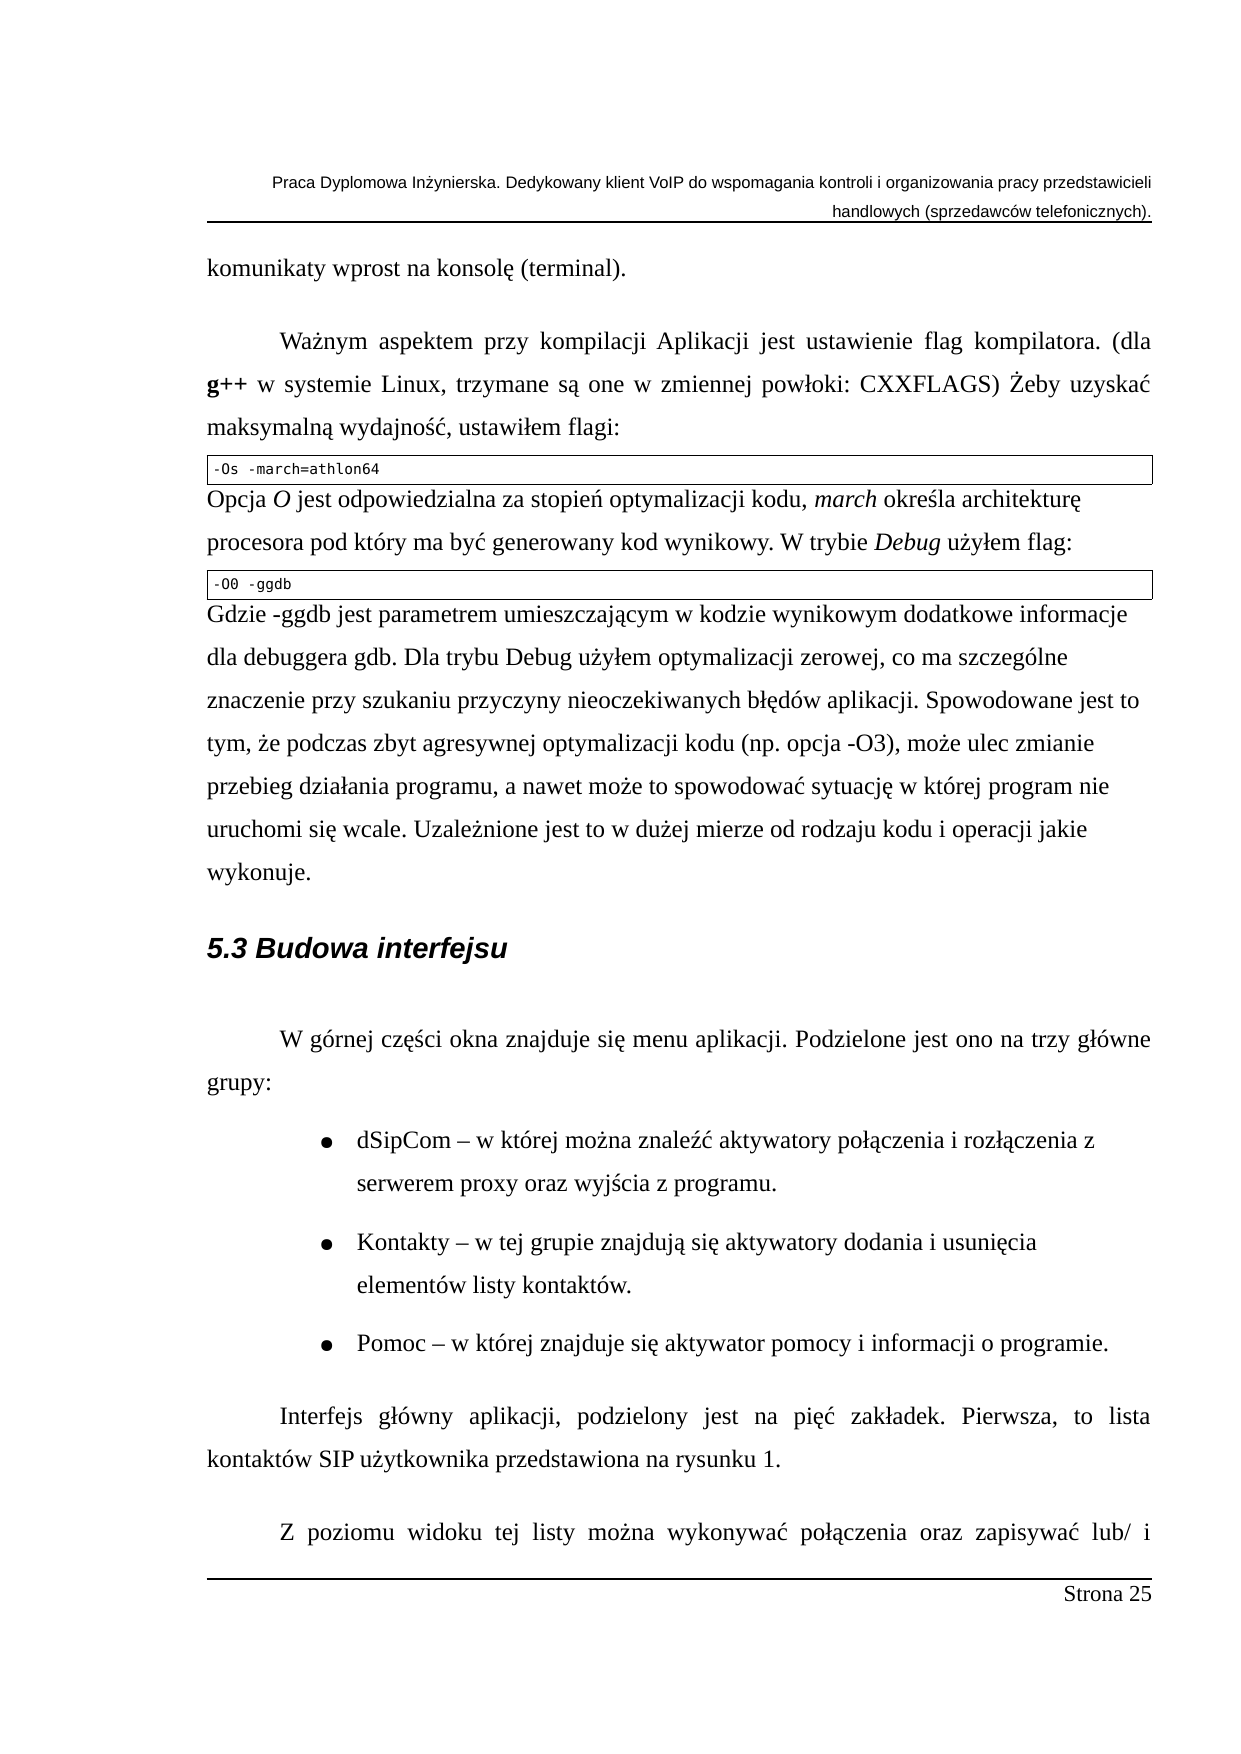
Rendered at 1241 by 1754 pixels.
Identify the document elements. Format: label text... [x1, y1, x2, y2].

text Interfejs główny aplikacji, podzielony jest na pięć zakładek. Pierwsza, to lista kontaktów SIP użytkownika przedstawiona na rysunku 1. [207, 1401, 1152, 1473]
list Pomoc – w której znajduje się aktywator pomocy i informacji o programie. [319, 1328, 1122, 1357]
text Opcja O jest odpowiedzialna za stopień optymalizacji kodu, march określa architekturę procesora pod który ma być generowany kod wynikowy. W trybie Debug użyłem flag: [207, 485, 1152, 556]
table_header -O0 -ggdb [208, 571, 1152, 599]
text Gdzie -ggdb jest parametrem umieszczającym w kodzie wynikowym dodatkowe informacje dla debuggera gdb. Dla trybu Debug użyłem optymalizacji zerowej, co ma szczególne znaczenie przy szukaniu przyczyny nieoczekiwanych błędów aplikacji. Spowodowane jest to tym, że podczas zbyt agresywnej optymalizacji kodu (np. opcja -O3), może ulec zmianie przebieg działania programu, a nawet może to spowodować sytuację w której program nie uruchomi się wcale. Uzależnione jest to w dużej mierze od rodzaju kodu i operacji jakie wykonuje. [207, 600, 1152, 886]
table_header -Os -march=athlon64 [208, 456, 1152, 484]
list Kontakty – w tej grupie znajdują się aktywatory dodania i usunięcia elementów listy kontaktów. [319, 1227, 1122, 1298]
text Ważnym aspektem przy kompilacji Aplikacji jest ustawienie flag kompilatora. (dla g++ w systemie Linux, trzymane są one w zmiennej powłoki: CXXFLAGS) Żeby uzyskać maksymalną wydajność, ustawiłem flagi: [207, 326, 1152, 441]
text W górnej części okna znajduje się menu aplikacji. Podzielone jest ono na trzy główne grupy: [207, 1024, 1152, 1096]
subtitle 5.3 Budowa interfejsu [207, 931, 1152, 965]
text Z poziomu widoku tej listy można wykonywać połączenia oraz zapisywać lub/ i [207, 1517, 1152, 1546]
list dSipCom – w której można znaleźć aktywatory połączenia i rozłączenia z serwerem proxy oraz wyjścia z programu. [319, 1125, 1122, 1197]
text komunikaty wprost na konsolę (terminal). [207, 253, 1152, 281]
